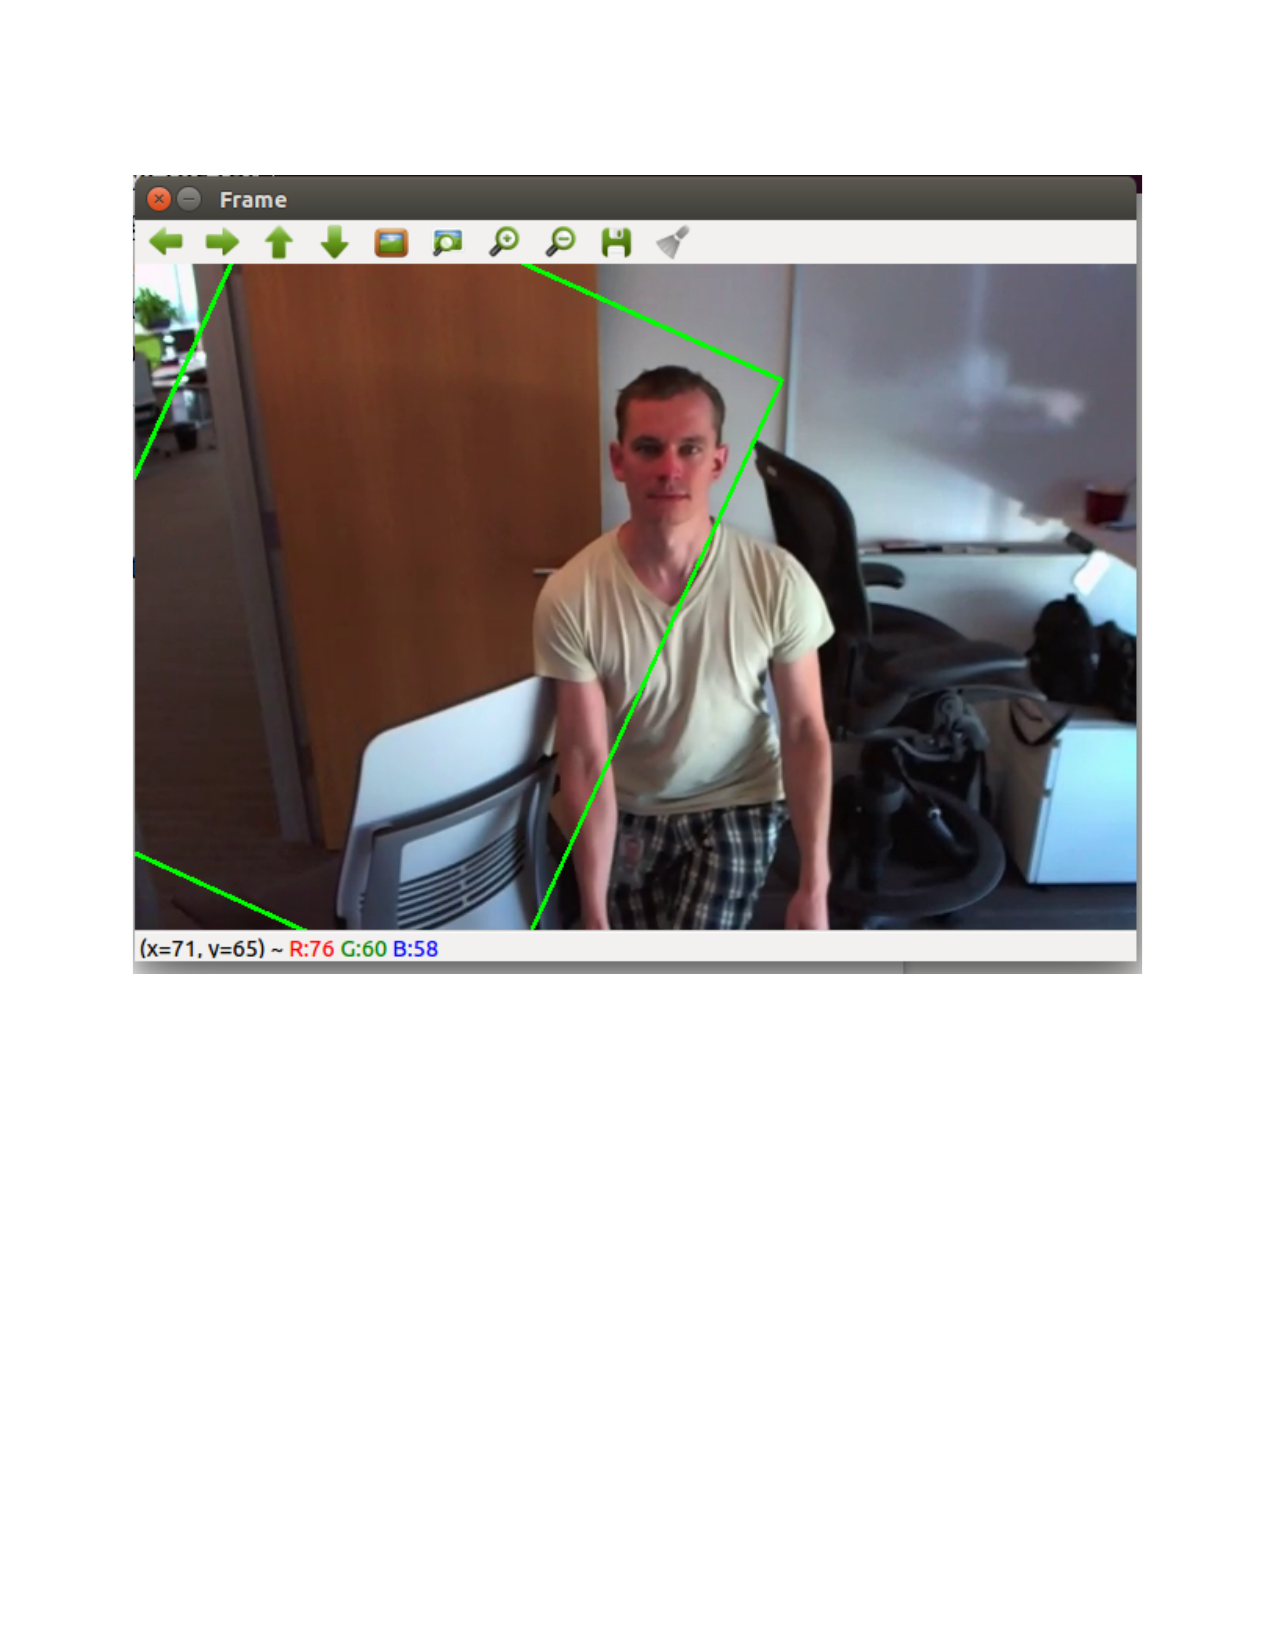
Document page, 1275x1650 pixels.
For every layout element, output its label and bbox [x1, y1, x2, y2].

picture [132, 175, 1143, 974]
